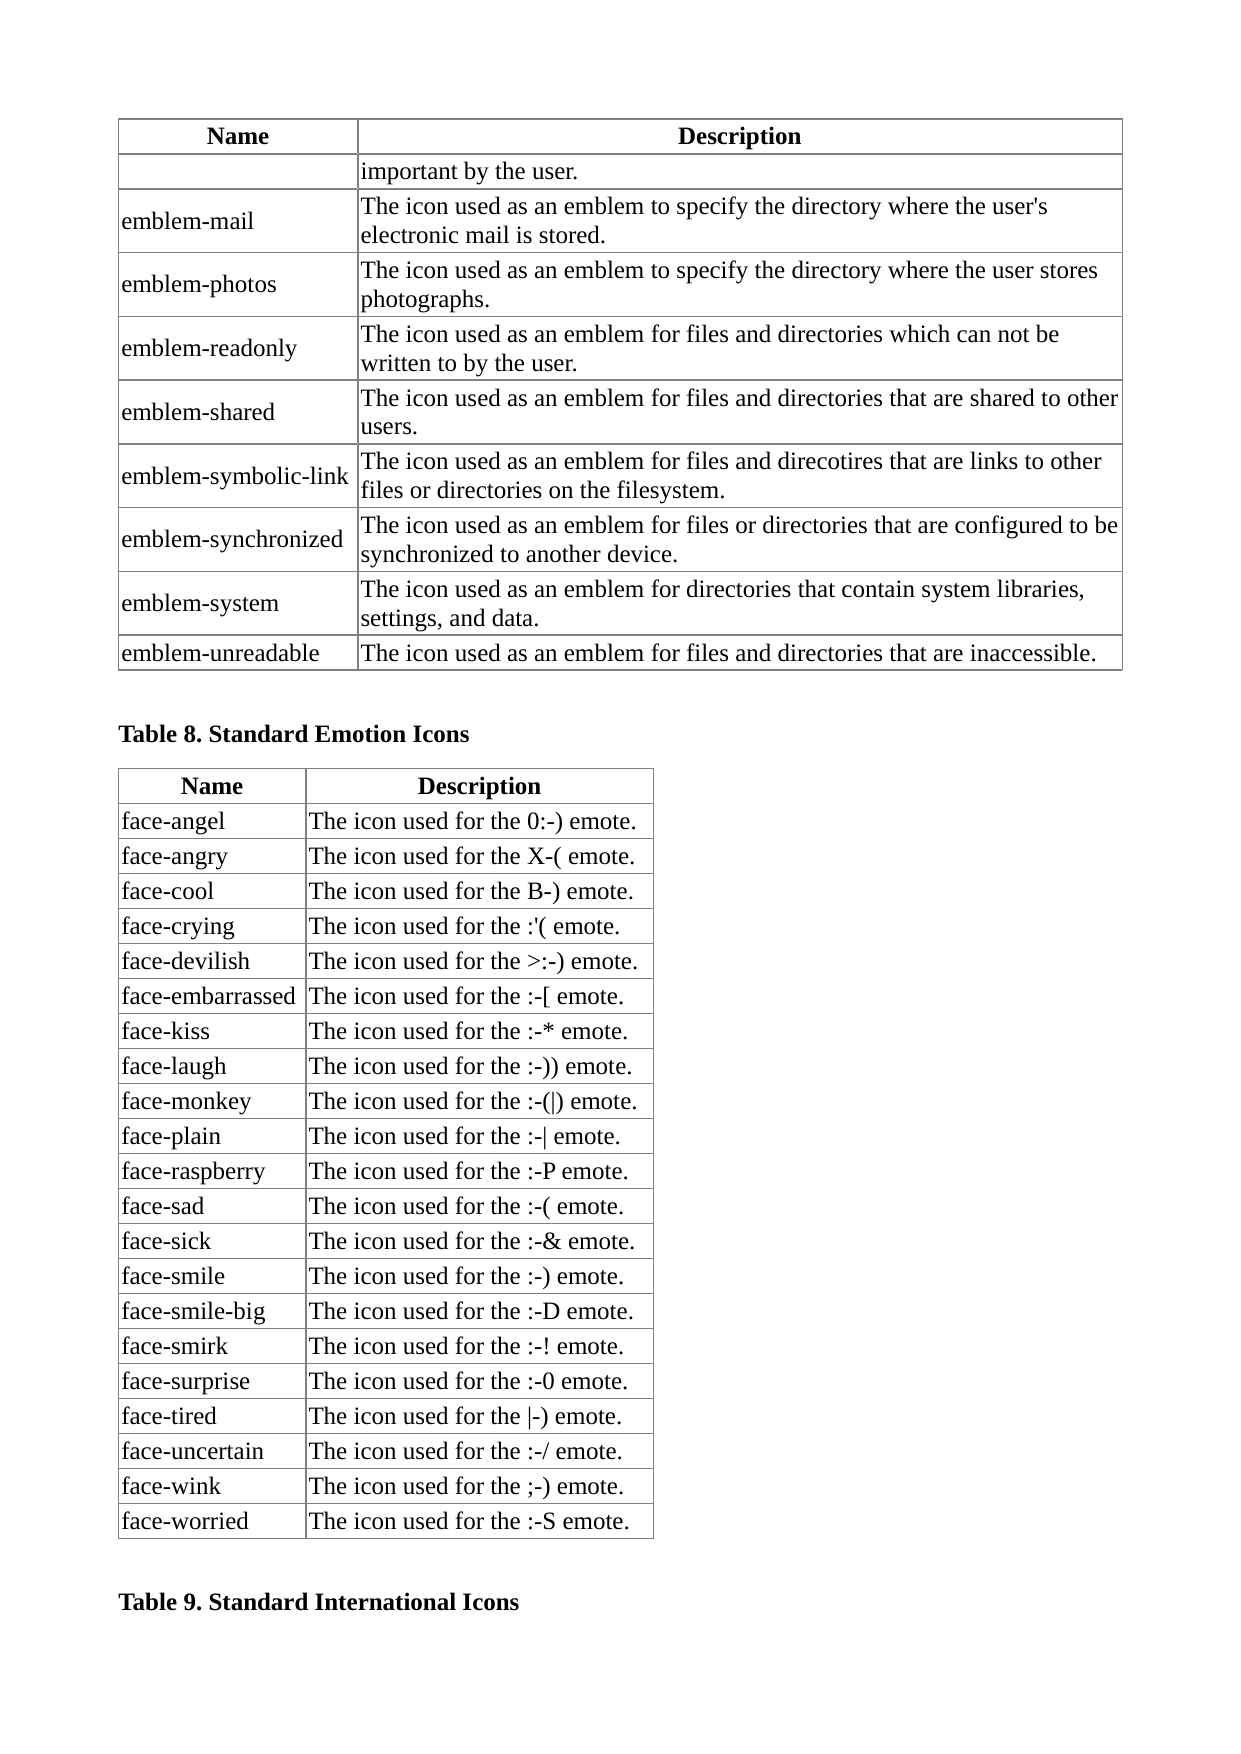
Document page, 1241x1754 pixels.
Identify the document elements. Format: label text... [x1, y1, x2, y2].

table_cell emblem-symbolic-link [119, 445, 357, 507]
table_cell The icon used for the :-! emote. [307, 1329, 653, 1363]
table_cell face-crying [119, 909, 305, 943]
table_cell The icon used for the :-& emote. [307, 1224, 653, 1258]
table_cell The icon used for the :-P emote. [307, 1154, 653, 1188]
table_cell face-sick [119, 1224, 305, 1258]
table_cell The icon used for the >:-) emote. [307, 944, 653, 978]
table_cell face-plain [119, 1119, 305, 1153]
table_cell emblem-photos [119, 253, 357, 316]
table_cell face-smirk [119, 1329, 305, 1363]
table_cell The icon used as an emblem to specify the directory where the user's electronic mail is stored. [359, 190, 1122, 252]
table_cell The icon used for the X-( emote. [307, 839, 653, 873]
table_cell face-laugh [119, 1049, 305, 1083]
table_cell The icon used as an emblem for files and directories that are shared to other users. [359, 381, 1122, 443]
table_cell face-kiss [119, 1014, 305, 1048]
table_cell face-worried [119, 1504, 305, 1538]
table_cell The icon used for the :-D emote. [307, 1294, 653, 1328]
table_cell emblem-shared [119, 381, 357, 443]
table_cell face-embarrassed [119, 979, 305, 1013]
table_cell The icon used for the :'( emote. [307, 909, 653, 943]
table_cell [119, 155, 357, 188]
table_cell The icon used as an emblem for files and directories which can not be written to by the user. [359, 317, 1122, 379]
table_cell emblem-mail [119, 190, 357, 252]
table_cell face-smile [119, 1259, 305, 1293]
table_cell face-monkey [119, 1084, 305, 1118]
table_cell The icon used for the :-( emote. [307, 1189, 653, 1223]
table_cell The icon used for the :-S emote. [307, 1504, 653, 1538]
table_cell emblem-readonly [119, 317, 357, 379]
table_cell The icon used as an emblem for directories that contain system libraries, settings, and data. [359, 572, 1122, 634]
table_cell The icon used for the :-0 emote. [307, 1364, 653, 1398]
table_cell The icon used as an emblem to specify the directory where the user stores photographs. [359, 253, 1122, 316]
table_header Description [359, 120, 1122, 153]
table_cell The icon used for the |-) emote. [307, 1399, 653, 1433]
table_cell face-devilish [119, 944, 305, 978]
table_cell The icon used for the :-* emote. [307, 1014, 653, 1048]
table_cell face-sad [119, 1189, 305, 1223]
table_cell The icon used for the :-) emote. [307, 1259, 653, 1293]
table_header Description [307, 769, 653, 803]
table_cell The icon used for the ;-) emote. [307, 1469, 653, 1503]
table_cell face-tired [119, 1399, 305, 1433]
table_cell face-smile-big [119, 1294, 305, 1328]
table_cell The icon used for the 0:-) emote. [307, 804, 653, 838]
table_cell The icon used for the :-| emote. [307, 1119, 653, 1153]
table_cell face-uncertain [119, 1434, 305, 1468]
table_cell The icon used for the B-) emote. [307, 874, 653, 908]
table_header Name [119, 120, 357, 153]
table_cell emblem-unreadable [119, 636, 357, 669]
table_cell The icon used for the :-[ emote. [307, 979, 653, 1013]
table_cell The icon used for the :-/ emote. [307, 1434, 653, 1468]
table_cell The icon used as an emblem for files and direcotires that are links to other files or directories on the filesystem. [359, 445, 1122, 507]
text Table 9. Standard International Icons [118, 1587, 1122, 1616]
table_cell face-raspberry [119, 1154, 305, 1188]
table_cell The icon used for the :-(|) emote. [307, 1084, 653, 1118]
table_cell The icon used for the :-)) emote. [307, 1049, 653, 1083]
table_cell face-surprise [119, 1364, 305, 1398]
table_cell face-angry [119, 839, 305, 873]
table_cell important by the user. [359, 155, 1122, 188]
table_cell face-angel [119, 804, 305, 838]
text Table 8. Standard Emotion Icons [118, 719, 1122, 748]
table_cell face-wink [119, 1469, 305, 1503]
table_header Name [119, 769, 305, 803]
table_cell emblem-system [119, 572, 357, 634]
table_cell face-cool [119, 874, 305, 908]
table_cell emblem-synchronized [119, 508, 357, 571]
table_cell The icon used as an emblem for files or directories that are configured to be synchronized to another device. [359, 508, 1122, 571]
table_cell The icon used as an emblem for files and directories that are inaccessible. [359, 636, 1122, 669]
